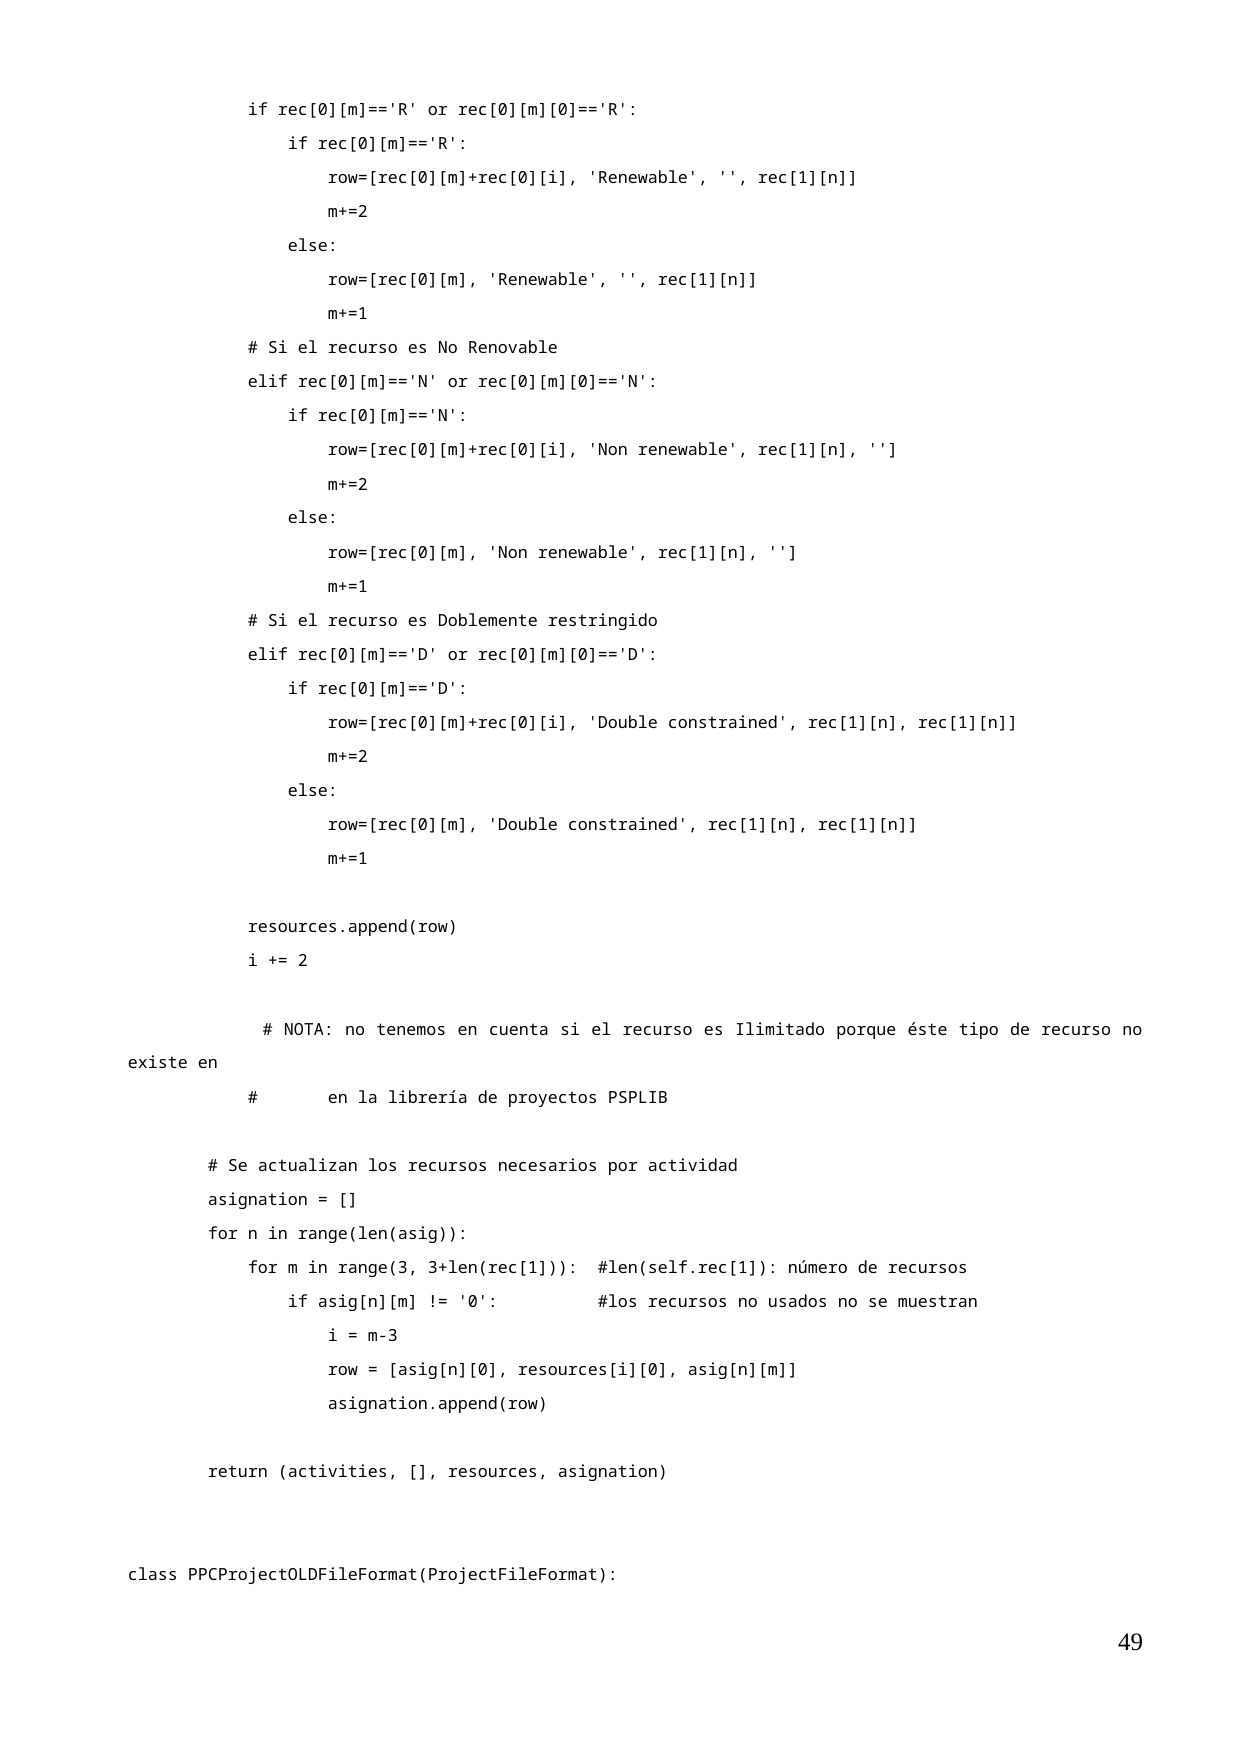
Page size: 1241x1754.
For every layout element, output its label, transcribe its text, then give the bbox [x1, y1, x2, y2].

text row=[rec[0][m]+rec[0][i], 'Double constrained', rec[1][n], rec[1][n]] [128, 711, 1143, 733]
text else: [128, 779, 1143, 801]
text if rec[0][m]=='R' or rec[0][m][0]=='R': [128, 97, 1143, 120]
text row = [asig[n][0], resources[i][0], asig[n][m]] [128, 1358, 1143, 1380]
text row=[rec[0][m], 'Double constrained', rec[1][n], rec[1][n]] [128, 813, 1143, 835]
text # Si el recurso es No Renovable [128, 336, 1143, 358]
text # en la librería de proyectos PSPLIB [128, 1085, 1143, 1108]
text i += 2 [128, 949, 1143, 972]
text asignation = [] [128, 1187, 1143, 1210]
text resources.append(row) [128, 915, 1143, 938]
text m+=2 [128, 744, 1143, 767]
text row=[rec[0][m], 'Non renewable', rec[1][n], ''] [128, 540, 1143, 563]
text m+=1 [128, 302, 1143, 324]
text # Se actualizan los recursos necesarios por actividad [128, 1153, 1143, 1176]
text m+=2 [128, 472, 1143, 495]
text else: [128, 506, 1143, 529]
text else: [128, 234, 1143, 256]
text if asig[n][m] != '0': #los recursos no usados no se muestran [128, 1289, 1143, 1312]
text row=[rec[0][m], 'Renewable', '', rec[1][n]] [128, 268, 1143, 290]
text if rec[0][m]=='D': [128, 676, 1143, 699]
text # NOTA: no tenemos en cuenta si el recurso es Ilimitado porque éste tipo de recurso no existe en [128, 1017, 1143, 1074]
text m+=1 [128, 847, 1143, 869]
text for m in range(3, 3+len(rec[1])): #len(self.rec[1]): número de recursos [128, 1256, 1143, 1278]
text return (activities, [], resources, asignation) [128, 1460, 1143, 1483]
text row=[rec[0][m]+rec[0][i], 'Non renewable', rec[1][n], ''] [128, 438, 1143, 461]
text for n in range(len(asig)): [128, 1221, 1143, 1244]
text m+=1 [128, 574, 1143, 597]
text elif rec[0][m]=='N' or rec[0][m][0]=='N': [128, 370, 1143, 393]
text if rec[0][m]=='N': [128, 404, 1143, 427]
text # Si el recurso es Doblemente restringido [128, 608, 1143, 631]
text row=[rec[0][m]+rec[0][i], 'Renewable', '', rec[1][n]] [128, 166, 1143, 188]
text i = m-3 [128, 1324, 1143, 1346]
text elif rec[0][m]=='D' or rec[0][m][0]=='D': [128, 642, 1143, 665]
text m+=2 [128, 199, 1143, 222]
text asignation.append(row) [128, 1392, 1143, 1414]
text if rec[0][m]=='R': [128, 131, 1143, 154]
text class PPCProjectOLDFileFormat(ProjectFileFormat): [128, 1562, 1143, 1585]
